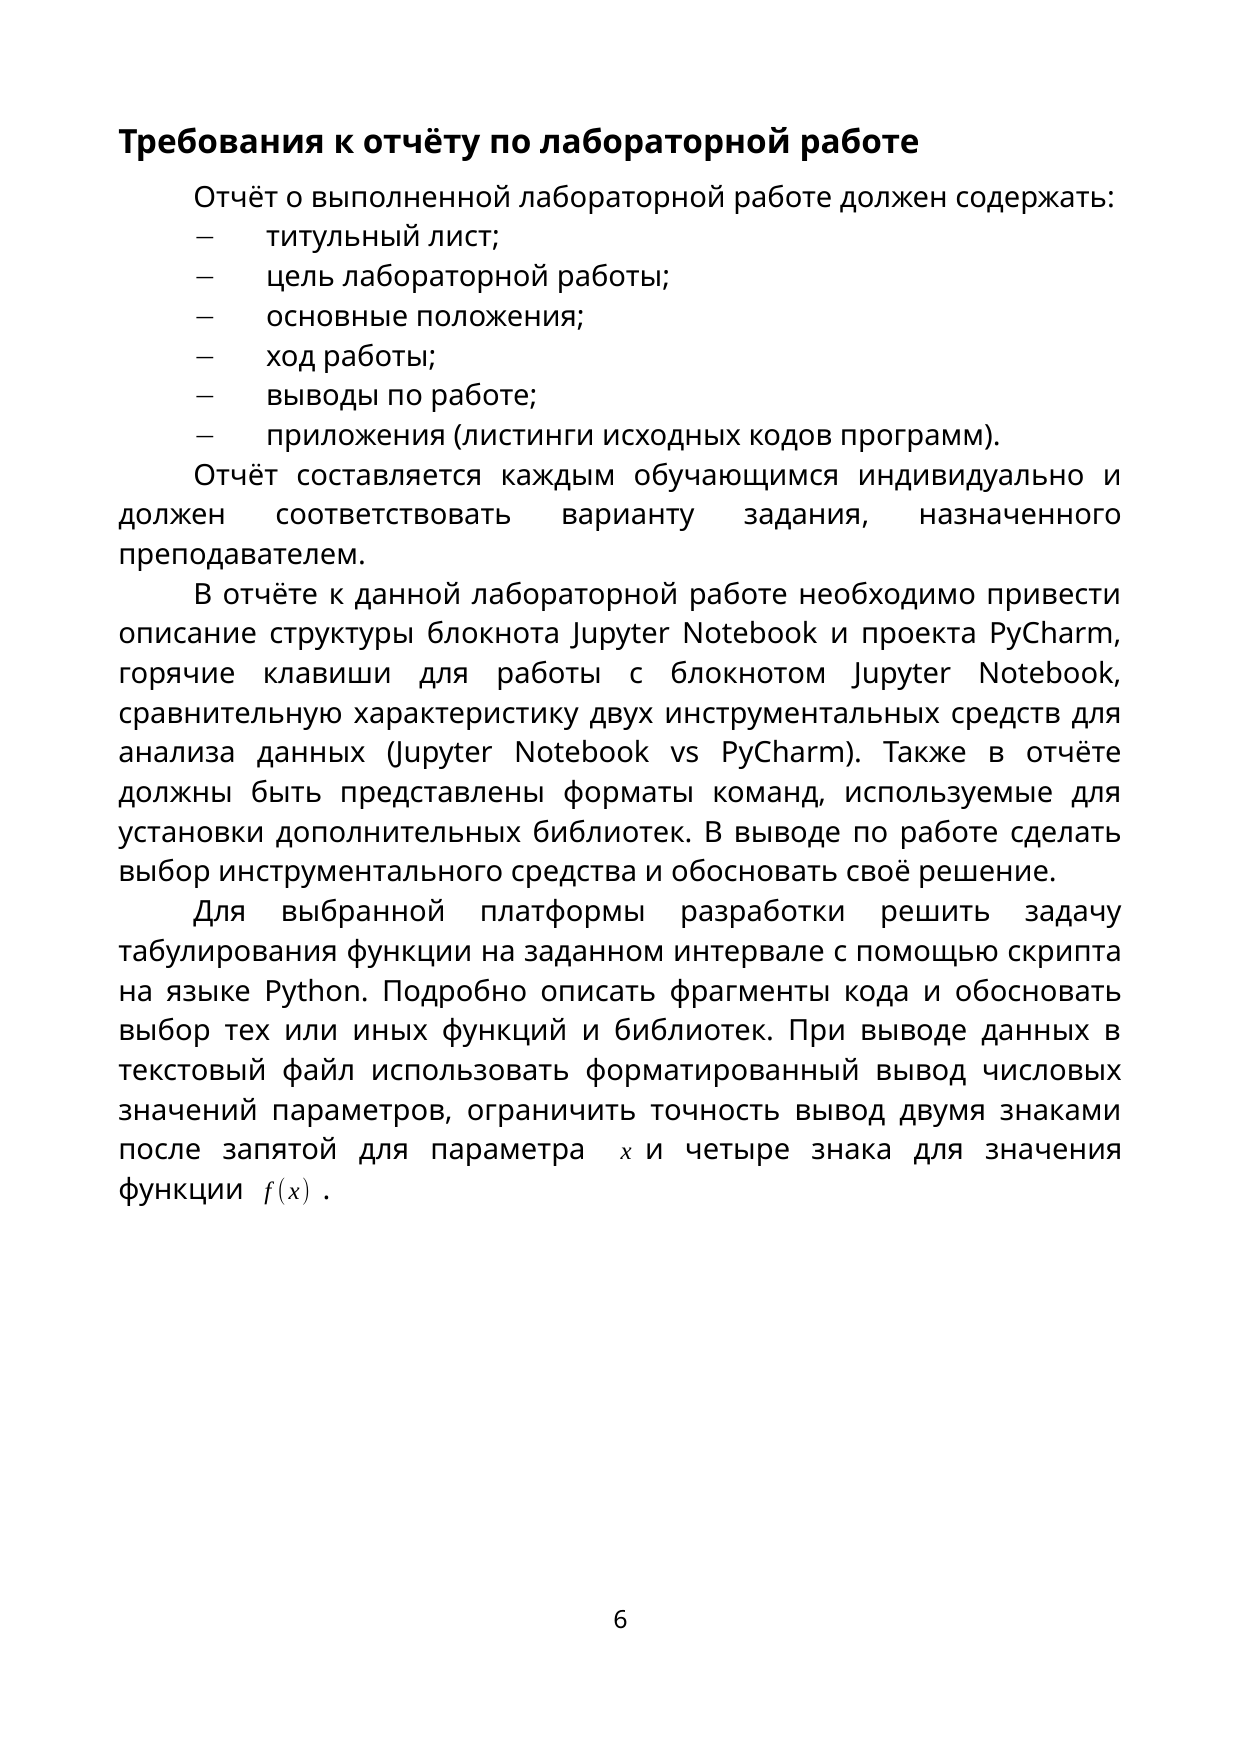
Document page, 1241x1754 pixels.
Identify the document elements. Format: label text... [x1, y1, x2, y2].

text Для выбранной платформы разработки решить задачу табулирования функции на заданном интервале с помощью скрипта на языке Python. Подробно описать фрагменты кода и обосновать выбор тех или иных функций и библиотек. При выводе данных в текстовый файл использовать форматированный вывод числовых значений параметров, ограничить точность вывод двумя знаками после запятой для параметра и четыре знака для значения функции . [118, 890, 1122, 1208]
list титульный лист; [118, 216, 1122, 255]
list цель лабораторной работы; [118, 255, 1122, 295]
text Отчёт составляется каждым обучающимся индивидуально и должен соответствовать варианту задания, назначенного преподавателем. [118, 454, 1122, 573]
subtitle Требования к отчёту по лабораторной работе [118, 118, 1122, 163]
list выводы по работе; [118, 374, 1122, 414]
list основные положения; [118, 295, 1122, 335]
list приложения (листинги исходных кодов программ). [118, 414, 1122, 454]
list ход работы; [118, 335, 1122, 374]
text В отчёте к данной лабораторной работе необходимо привести описание структуры блокнота Jupyter Notebook и проекта PyCharm, горячие клавиши для работы с блокнотом Jupyter Notebook, сравнительную характеристику двух инструментальных средств для анализа данных (Jupyter Notebook vs PyCharm). Также в отчёте должны быть представлены форматы команд, используемые для установки дополнительных библиотек. В выводе по работе сделать выбор инструментального средства и обосновать своё решение. [118, 573, 1122, 890]
text Отчёт о выполненной лабораторной работе должен содержать: [118, 176, 1122, 216]
